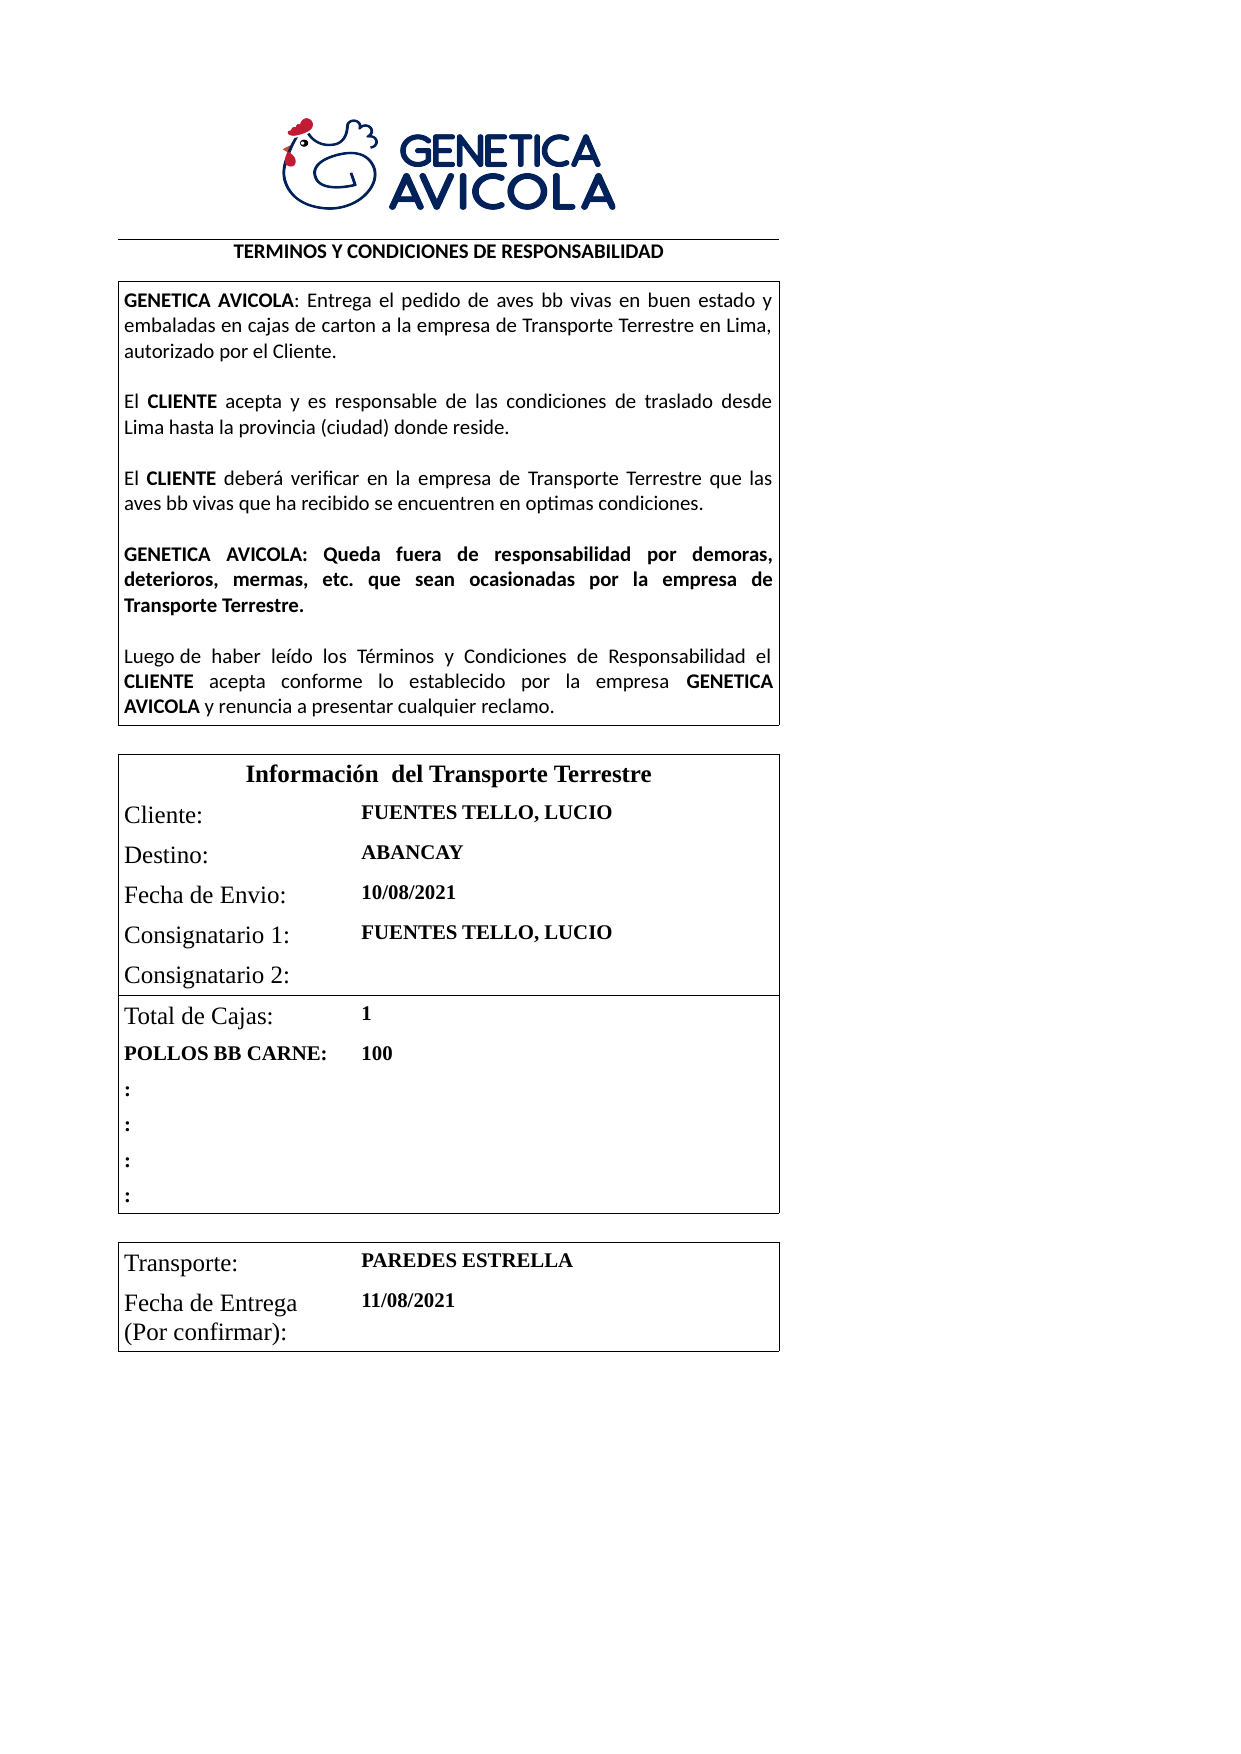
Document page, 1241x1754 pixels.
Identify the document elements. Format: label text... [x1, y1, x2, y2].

table_cell POLLOS BB CARNE: [119, 1035, 356, 1071]
table_cell Destino: [119, 834, 356, 874]
table_cell [118, 1214, 356, 1242]
table_cell [356, 1178, 779, 1213]
table_cell Consignatario 2: [119, 955, 356, 995]
table_cell PAREDES ESTRELLA [356, 1243, 779, 1282]
table_cell 10/08/2021 [356, 874, 779, 914]
table_cell Cliente: [119, 794, 356, 834]
table_cell 11/08/2021 [356, 1282, 779, 1351]
table_cell Total de Cajas: [119, 996, 356, 1035]
table_cell : [119, 1178, 356, 1213]
table_cell ABANCAY [356, 834, 779, 874]
table_header TERMINOS Y CONDICIONES DE RESPONSABILIDAD [118, 240, 779, 281]
table_cell [356, 1106, 779, 1142]
table_cell : [119, 1106, 356, 1142]
table_cell : [119, 1142, 356, 1177]
table_cell 1 [356, 996, 779, 1035]
table_cell FUENTES TELLO, LUCIO [356, 915, 779, 955]
table_cell Transporte: [119, 1243, 356, 1282]
table_cell : [119, 1071, 356, 1106]
table_cell GENETICA AVICOLA: Entrega el pedido de aves bb vivas en buen estado y embaladas en cajas de carton a la empresa de Transporte Terrestre en Lima, autorizado por el Cliente. El CLIENTE acepta y es responsable de las condiciones de traslado desde Lima hasta la provincia (ciudad) donde reside. El CLIENTE deberá verificar en la empresa de Transporte Terrestre que las aves bb vivas que ha recibido se encuentren en optimas condiciones. GENETICA AVICOLA: Queda fuera de responsabilidad por demoras, deterioros, mermas, etc. que sean ocasionadas por la empresa de Transporte Terrestre. Luego de haber leído los Términos y Condiciones de Responsabilidad el CLIENTE acepta conforme lo establecido por la empresa GENETICA AVICOLA y renuncia a presentar cualquier reclamo. [119, 282, 779, 725]
table_cell [356, 1214, 779, 1242]
table_header Información del Transporte Terrestre [119, 755, 779, 794]
table_cell 100 [356, 1035, 779, 1071]
table_cell Fecha de Entrega (Por confirmar): [119, 1282, 356, 1351]
picture [282, 118, 616, 210]
table_cell Fecha de Envio: [119, 874, 356, 914]
table_cell [356, 1142, 779, 1177]
table_cell Consignatario 1: [119, 915, 356, 955]
table_cell [356, 955, 779, 995]
table_cell [356, 1071, 779, 1106]
table_cell FUENTES TELLO, LUCIO [356, 794, 779, 834]
